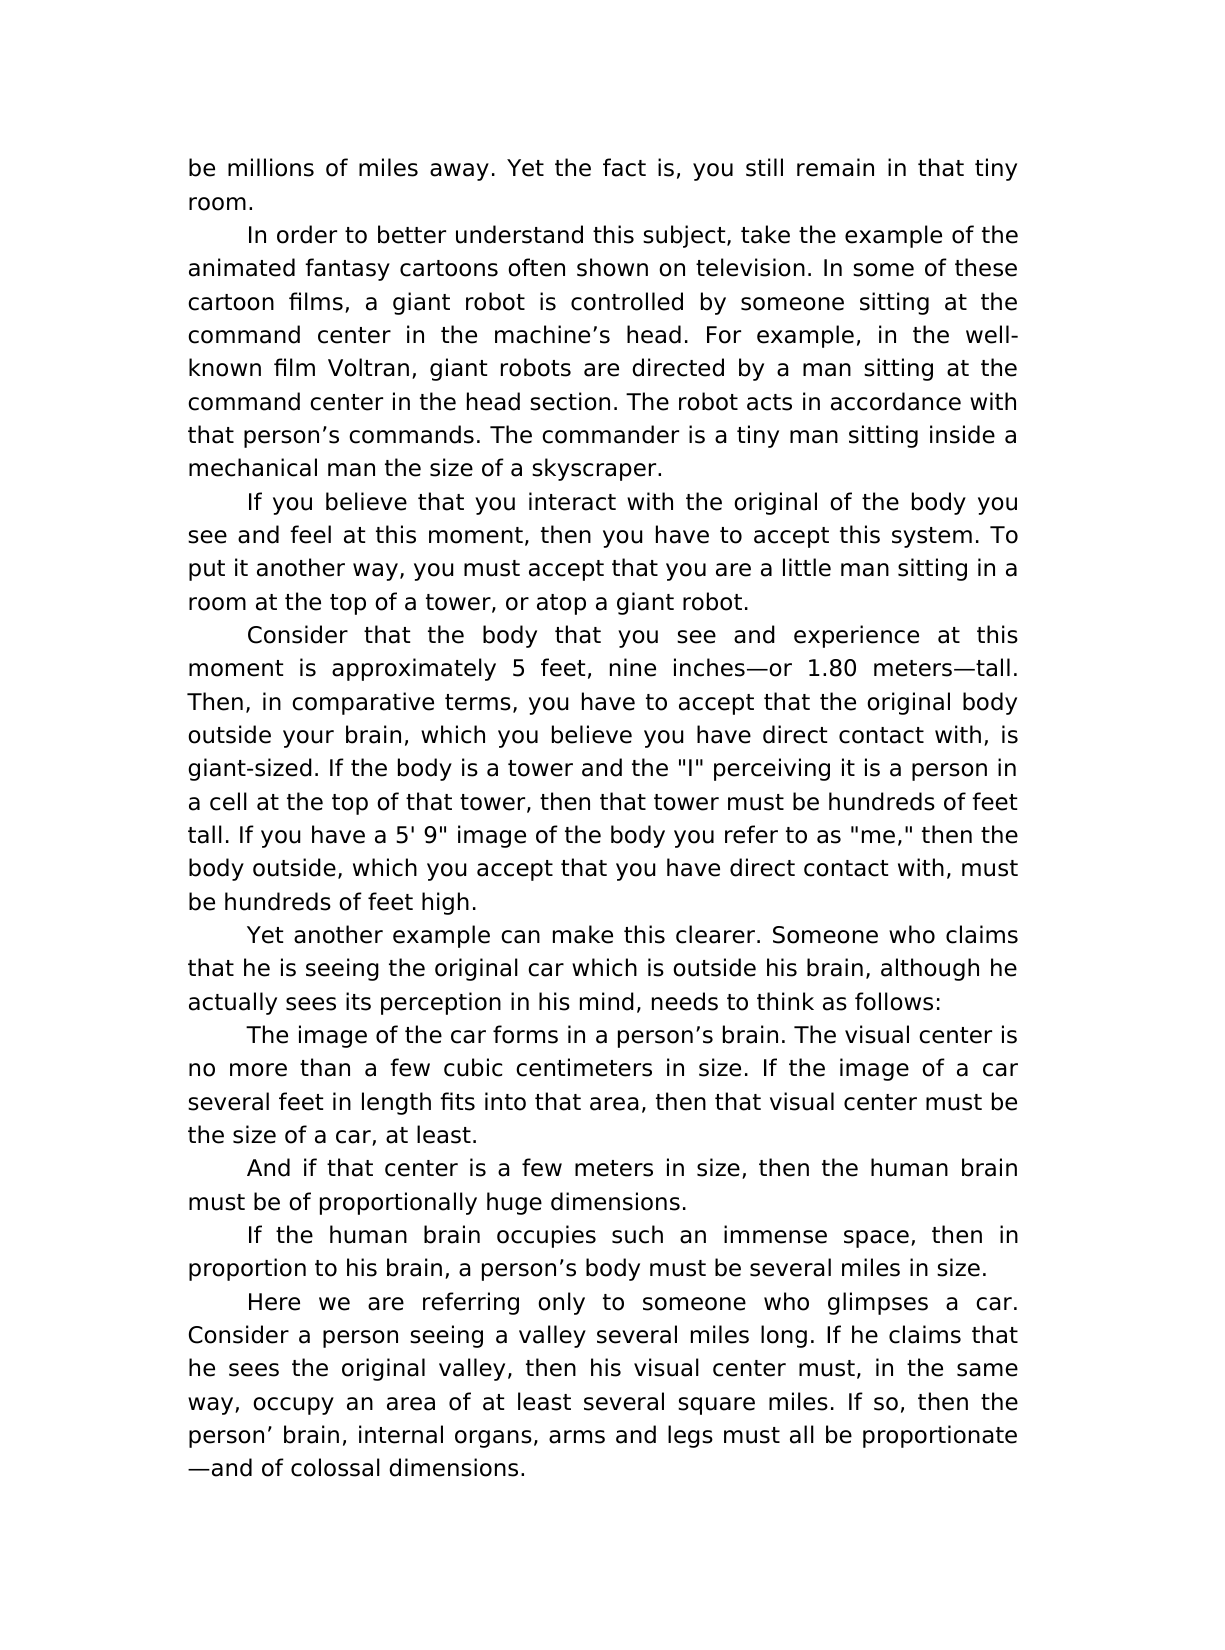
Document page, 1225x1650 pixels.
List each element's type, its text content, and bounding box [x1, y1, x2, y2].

text Here we are referring only to someone who glimpses a car. Consider a person seeing a valley several miles long. If he claims that he sees the original valley, then his visual center must, in the same way, occupy an area of at least several square miles. If so, then the person’ brain, internal organs, arms and legs must all be proportionate—and of colossal dimensions. [187, 1283, 1020, 1483]
text If the human brain occupies such an immense space, then in proportion to his brain, a person’s body must be several miles in size. [187, 1217, 1020, 1283]
text If you believe that you interact with the original of the body you see and feel at this moment, then you have to accept this system. To put it another way, you must accept that you are a little man sitting in a room at the top of a tower, or atop a giant robot. [187, 483, 1020, 617]
text The image of the car forms in a person’s brain. The visual center is no more than a few cubic centimeters in size. If the image of a car several feet in length fits into that area, then that visual center must be the size of a car, at least. [187, 1017, 1020, 1150]
text be millions of miles away. Yet the fact is, you still remain in that tiny room. [187, 150, 1020, 217]
text And if that center is a few meters in size, then the human brain must be of proportionally huge dimensions. [187, 1150, 1020, 1217]
text Yet another example can make this clearer. Someone who claims that he is seeing the original car which is outside his brain, although he actually sees its perception in his mind, needs to think as follows: [187, 917, 1020, 1017]
text In order to better understand this subject, take the example of the animated fantasy cartoons often shown on television. In some of these cartoon films, a giant robot is controlled by someone sitting at the command center in the machine’s head. For example, in the well-known film Voltran, giant robots are directed by a man sitting at the command center in the head section. The robot acts in accordance with that person’s commands. The commander is a tiny man sitting inside a mechanical man the size of a skyscraper. [187, 217, 1020, 483]
text Consider that the body that you see and experience at this moment is approximately 5 feet, nine inches—or 1.80 meters—tall. Then, in comparative terms, you have to accept that the original body outside your brain, which you believe you have direct contact with, is giant-sized. If the body is a tower and the "I" perceiving it is a person in a cell at the top of that tower, then that tower must be hundreds of feet tall. If you have a 5' 9" image of the body you refer to as "me," then the body outside, which you accept that you have direct contact with, must be hundreds of feet high. [187, 617, 1020, 917]
